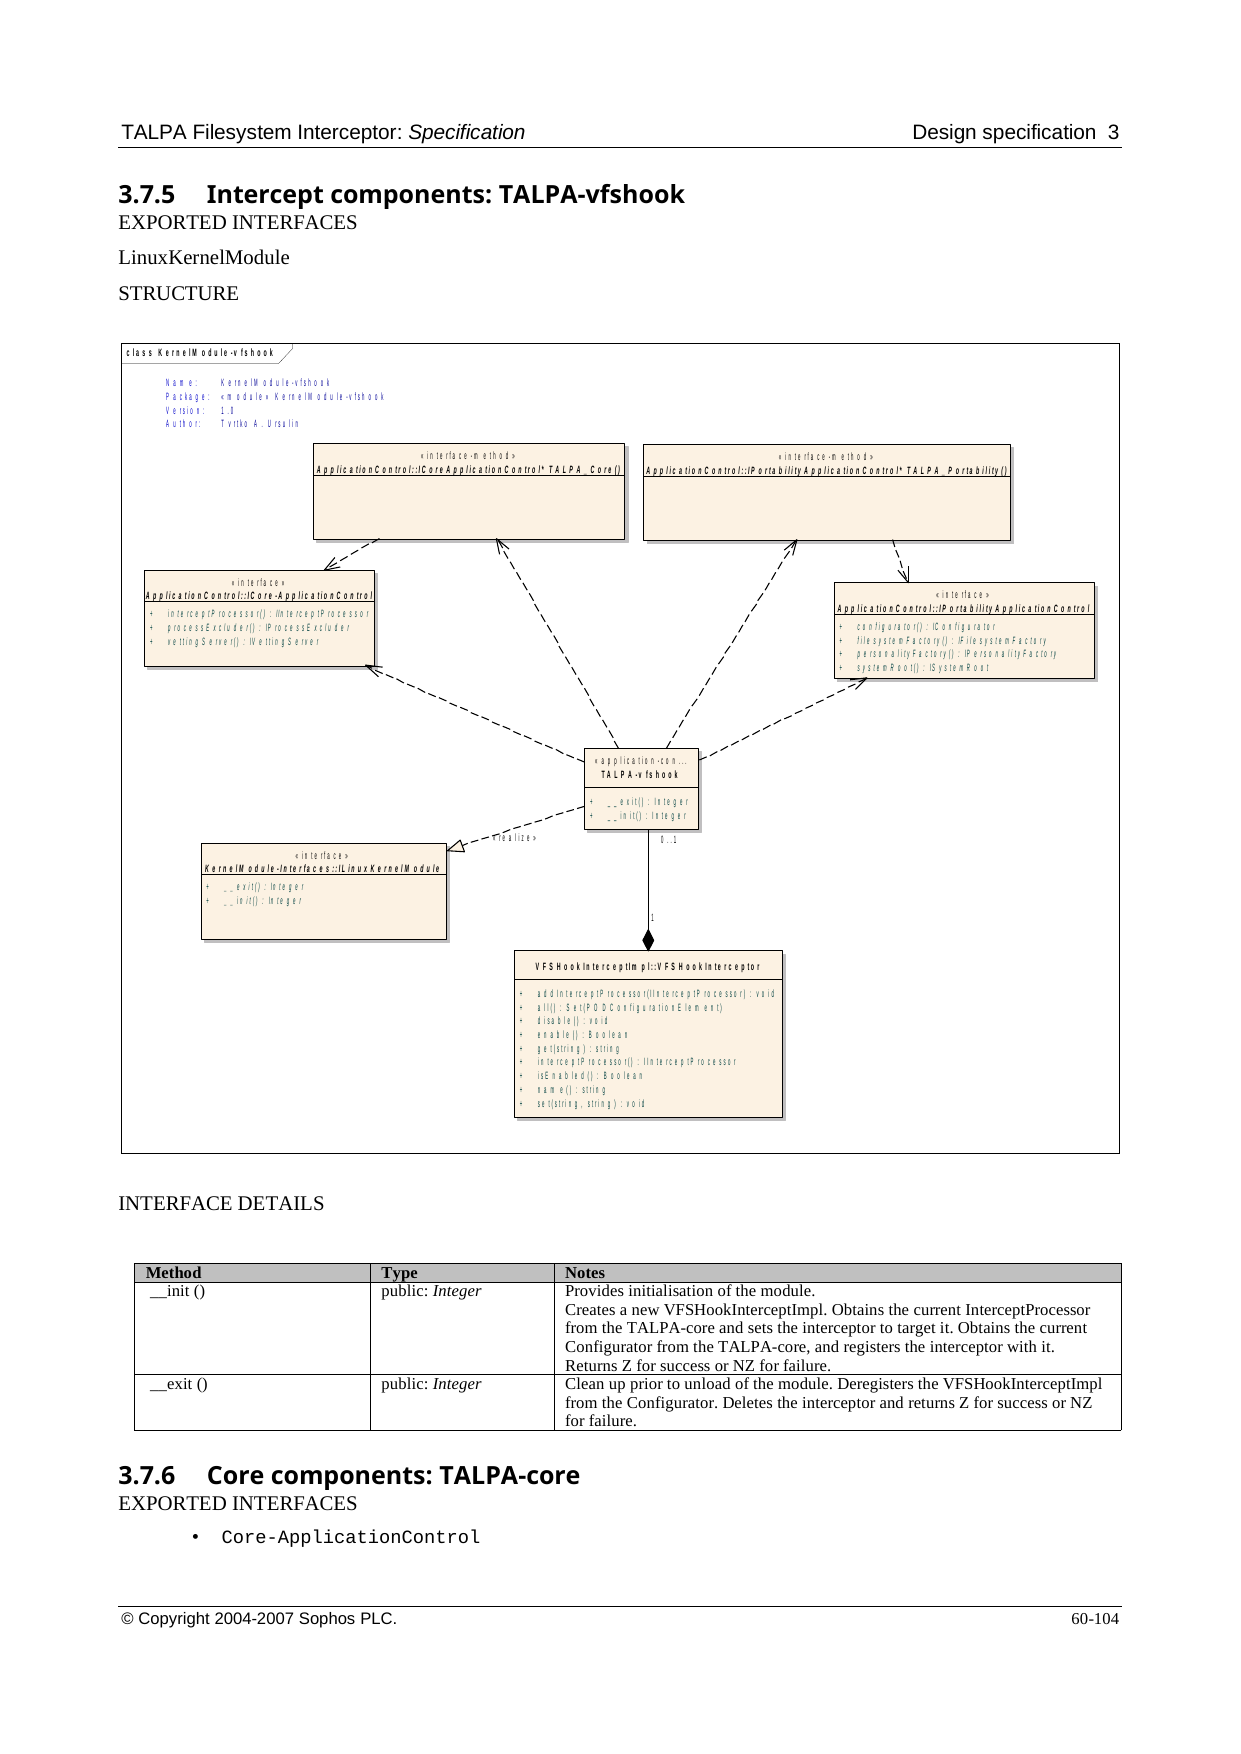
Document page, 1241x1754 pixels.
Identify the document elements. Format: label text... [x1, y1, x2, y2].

table_cell public: Integer [371, 1375, 554, 1430]
table_cell __init () [135, 1283, 370, 1374]
table_cell public: Integer [371, 1283, 554, 1374]
subtitle Intercept components: TALPA-vfshook [118, 177, 1122, 211]
subtitle Core components: TALPA-core [118, 1458, 1122, 1492]
text EXPORTED INTERFACES [118, 1492, 1122, 1515]
text STRUCTURE [118, 282, 1122, 305]
table_header Notes [555, 1264, 1121, 1282]
text LinuxKernelModule [118, 246, 1122, 269]
text INTERFACE DETAILS [118, 1192, 1122, 1215]
table_header Method [135, 1264, 370, 1282]
text EXPORTED INTERFACES [118, 211, 1122, 234]
list Core-ApplicationControl [192, 1527, 1122, 1549]
table_cell Clean up prior to unload of the module. Deregisters the VFSHookInterceptImpl from the Configurator. Deletes the interceptor and returns Z for success or NZ for failure. [555, 1375, 1121, 1430]
table_header Type [371, 1264, 554, 1282]
table_cell __exit () [135, 1375, 370, 1430]
table_cell Provides initialisation of the module. Creates a new VFSHookInterceptImpl. Obtains the current InterceptProcessor from the TALPA-core and sets the interceptor to target it. Obtains the current Configurator from the TALPA-core, and registers the interceptor with it. Returns Z for success or NZ for failure. [555, 1283, 1121, 1374]
